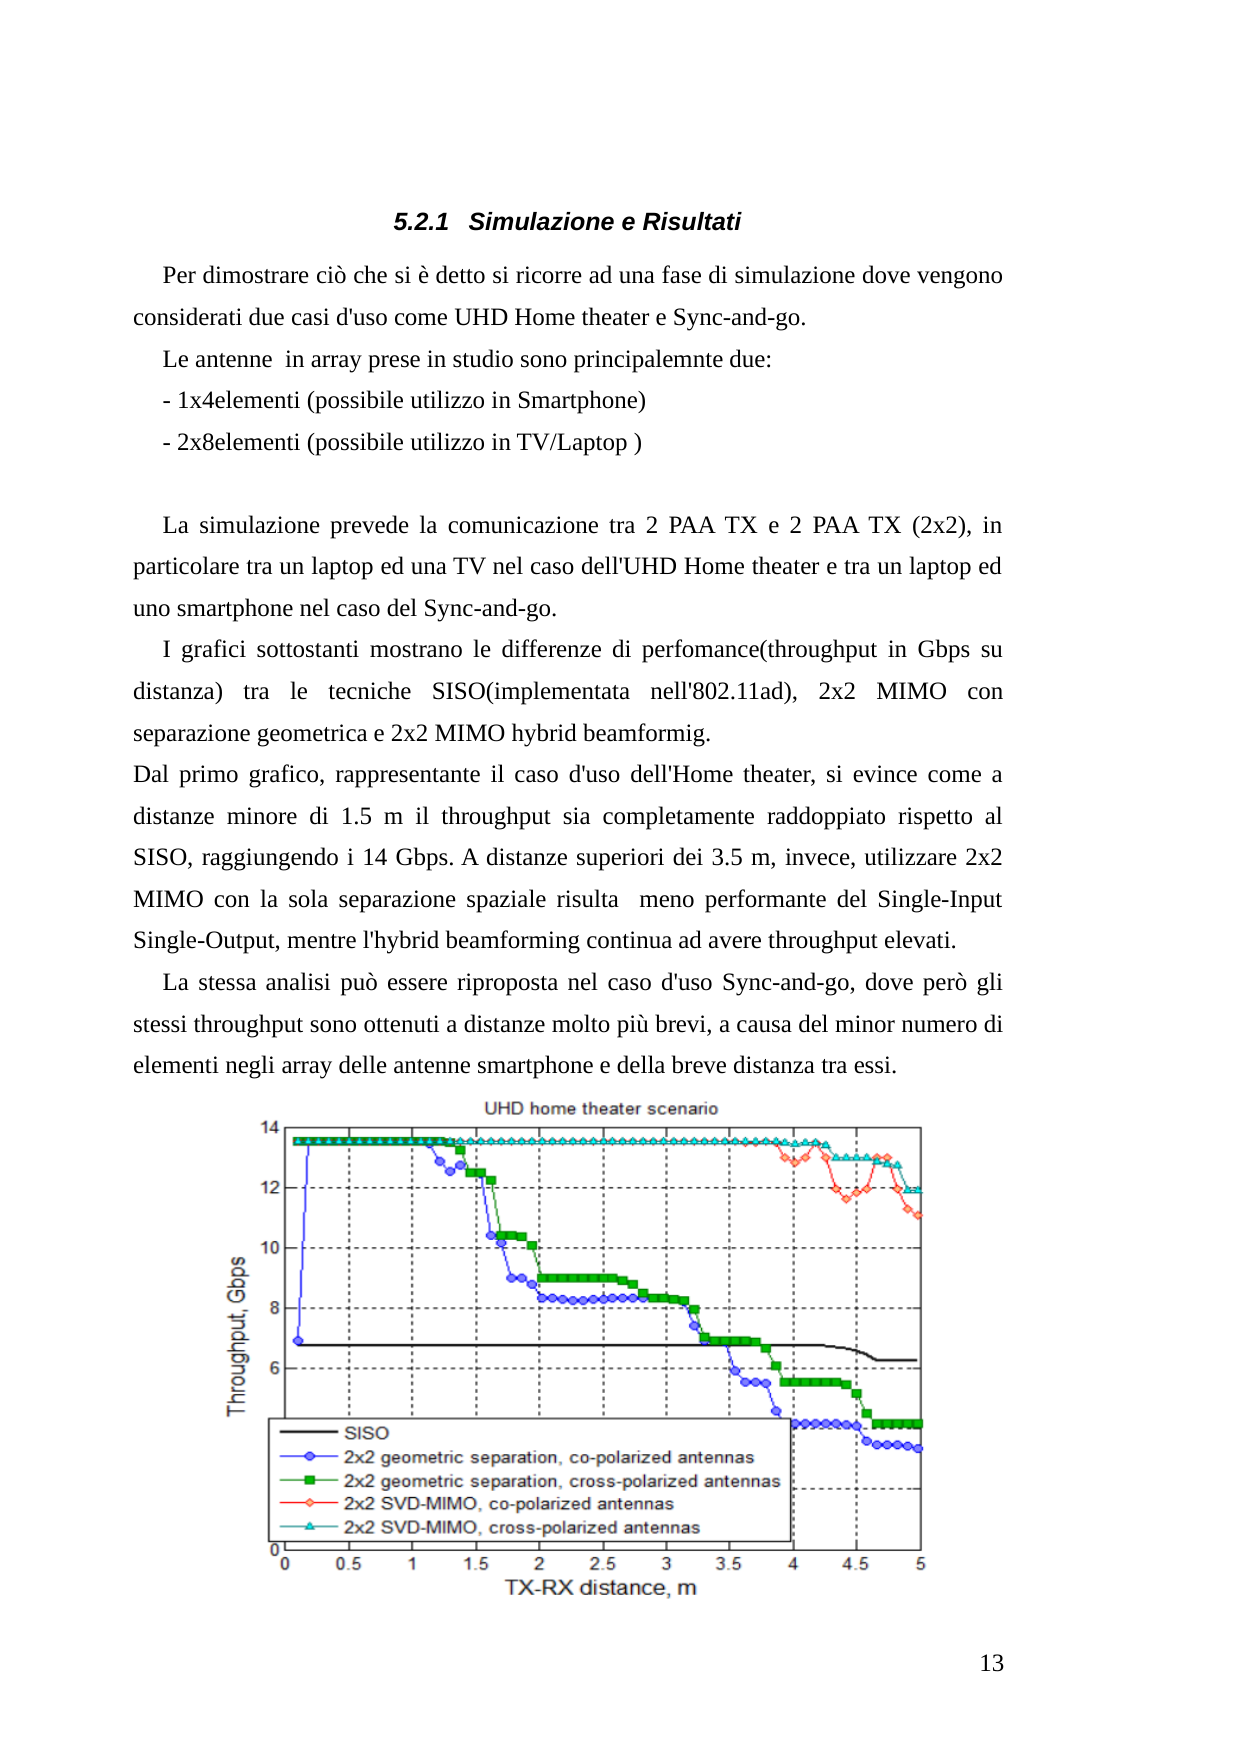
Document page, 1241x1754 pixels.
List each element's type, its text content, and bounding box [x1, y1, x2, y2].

text - 1x4elementi (possibile utilizzo in Smartphone) [133, 386, 1004, 414]
text I grafici sottostanti mostrano le differenze di perfomance(throughput in Gbps su distanza) tra le tecniche SISO(implementata nell'802.11ad), 2x2 MIMO con separazione geometrica e 2x2 MIMO hybrid beamformig. [133, 636, 1004, 746]
text Dal primo grafico, rappresentante il caso d'uso dell'Home theater, si evince come a distanze minore di 1.5 m il throughput sia completamente raddoppiato rispetto al SISO, raggiungendo i 14 Gbps. A distanze superiori dei 3.5 m, invece, utilizzare 2x2 MIMO con la sola separazione spaziale risulta meno performante del Single-Input Single-Output, mentre l'hybrid beamforming continua ad avere throughput elevati. [133, 760, 1004, 954]
subtitle Simulazione e Risultati [140, 207, 1004, 235]
text La stessa analisi può essere riproposta nel caso d'uso Sync-and-go, dove però gli stessi throughput sono ottenuti a distanze molto più brevi, a causa del minor numero di elementi negli array delle antenne smartphone e della breve distanza tra essi. [133, 968, 1004, 1079]
picture [209, 1087, 928, 1600]
text La simulazione prevede la comunicazione tra 2 PAA TX e 2 PAA TX (2x2), in particolare tra un laptop ed una TV nel caso dell'UHD Home theater e tra un laptop ed uno smartphone nel caso del Sync-and-go. [133, 511, 1004, 622]
text Le antenne in array prese in studio sono principalemnte due: [133, 345, 1004, 372]
text - 2x8elementi (possibile utilizzo in TV/Laptop ) [133, 428, 1004, 456]
text Per dimostrare ciò che si è detto si ricorre ad una fase di simulazione dove vengono considerati due casi d'uso come UHD Home theater e Sync-and-go. [133, 262, 1004, 331]
